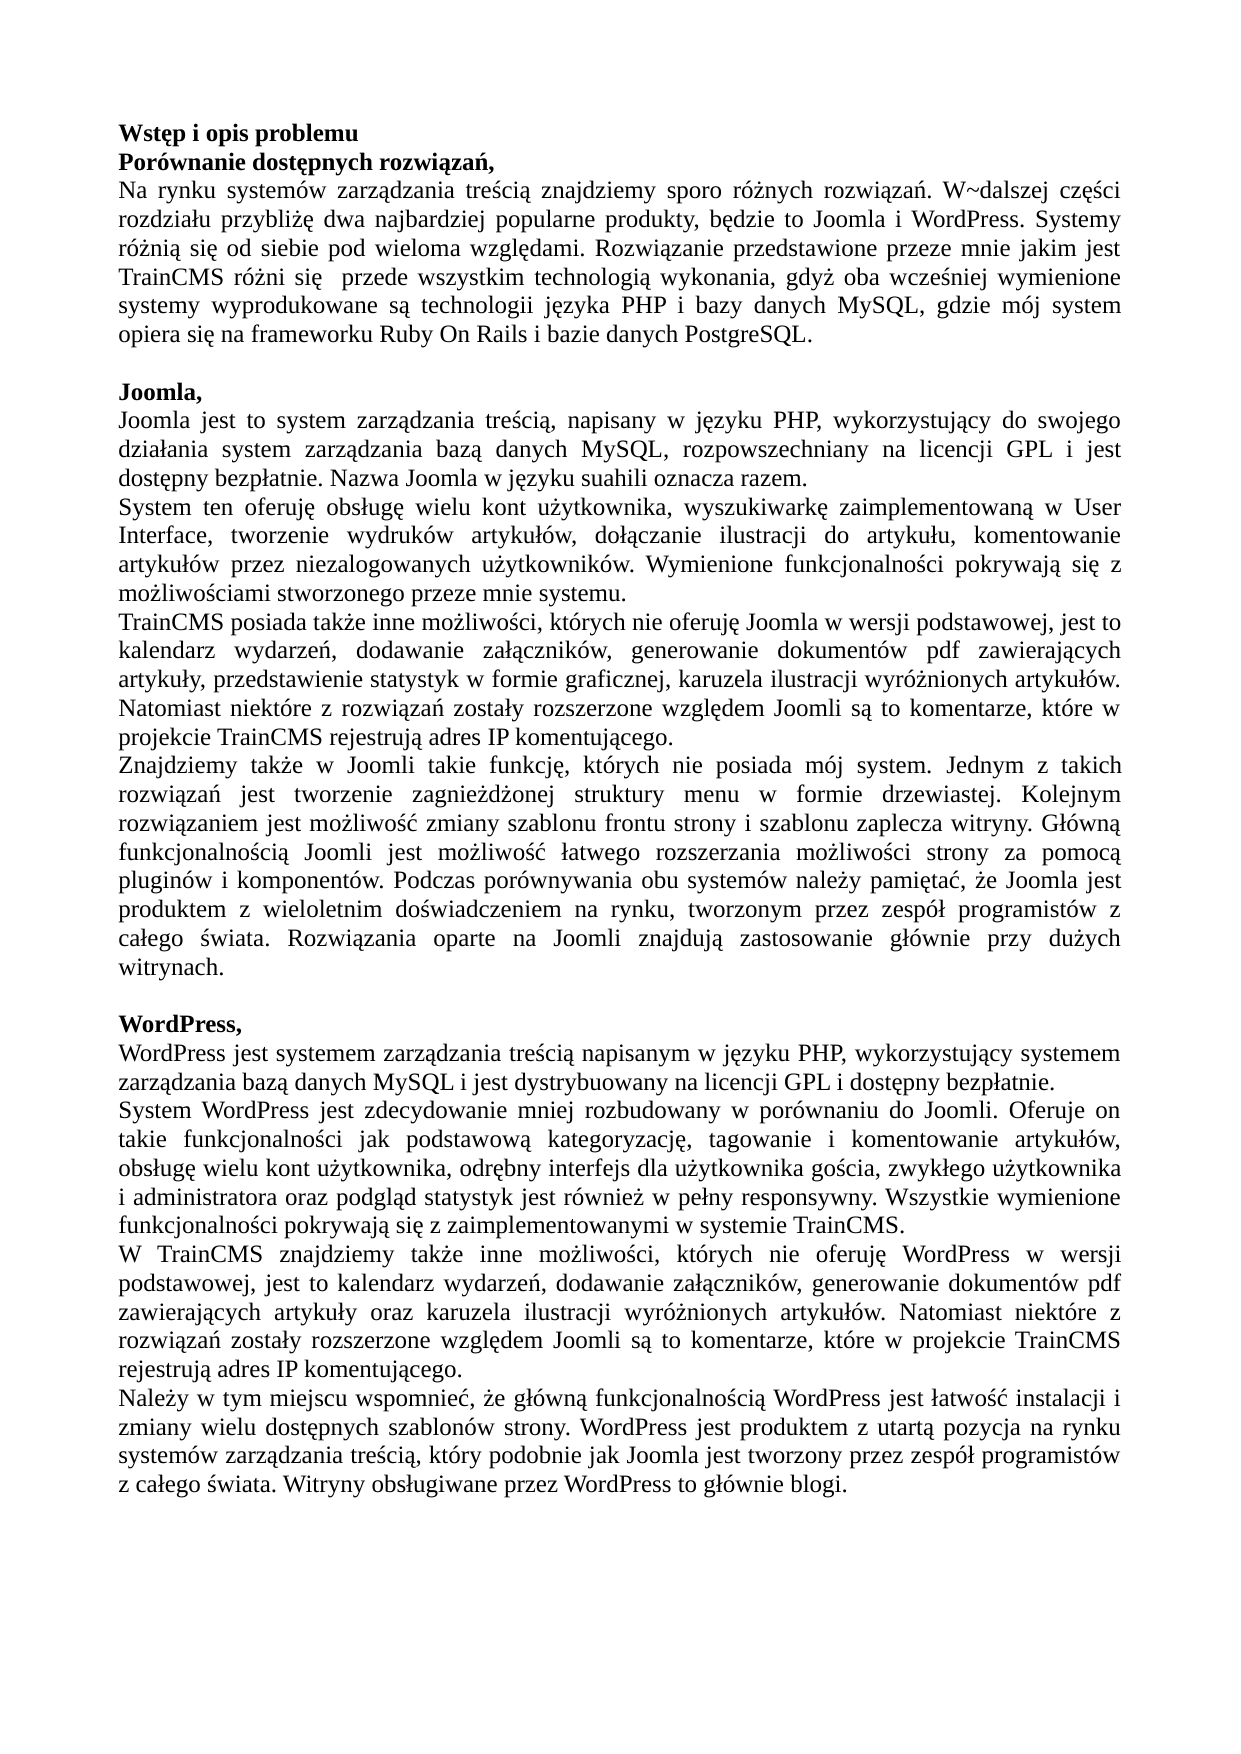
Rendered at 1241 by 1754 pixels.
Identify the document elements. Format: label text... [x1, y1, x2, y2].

text Należy w tym miejscu wspomnieć, że główną funkcjonalnością WordPress jest łatwość instalacji i zmiany wielu dostępnych szablonów strony. WordPress jest produktem z utartą pozycja na rynku systemów zarządzania treścią, który podobnie jak Joomla jest tworzony przez zespół programistów z całego świata. Witryny obsługiwane przez WordPress to głównie blogi. [118, 1383, 1122, 1498]
text Znajdziemy także w Joomli takie funkcję, których nie posiada mój system. Jednym z takich rozwiązań jest tworzenie zagnieżdżonej struktury menu w formie drzewiastej. Kolejnym rozwiązaniem jest możliwość zmiany szablonu frontu strony i szablonu zaplecza witryny. Główną funkcjonalnością Joomli jest możliwość łatwego rozszerzania możliwości strony za pomocą pluginów i komponentów. Podczas porównywania obu systemów należy pamiętać, że Joomla jest produktem z wieloletnim doświadczeniem na rynku, tworzonym przez zespół programistów z całego świata. Rozwiązania oparte na Joomli znajdują zastosowanie głównie przy dużych witrynach. [118, 751, 1122, 981]
text W TrainCMS znajdziemy także inne możliwości, których nie oferuję WordPress w wersji podstawowej, jest to kalendarz wydarzeń, dodawanie załączników, generowanie dokumentów pdf zawierających artykuły oraz karuzela ilustracji wyróżnionych artykułów. Natomiast niektóre z rozwiązań zostały rozszerzone względem Joomli są to komentarze, które w projekcie TrainCMS rejestrują adres IP komentującego. [118, 1239, 1122, 1383]
text Wstęp i opis problemu [118, 118, 1122, 147]
text Joomla jest to system zarządzania treścią, napisany w języku PHP, wykorzystujący do swojego działania system zarządzania bazą danych MySQL, rozpowszechniany na licencji GPL i jest dostępny bezpłatnie. Nazwa Joomla w języku suahili oznacza razem. [118, 406, 1122, 492]
text Porównanie dostępnych rozwiązań, [118, 147, 1122, 176]
text Joomla, [118, 377, 1122, 406]
text WordPress, [118, 1009, 1122, 1038]
text Na rynku systemów zarządzania treścią znajdziemy sporo różnych rozwiązań. W~dalszej części rozdziału przybliżę dwa najbardziej popularne produkty, będzie to Joomla i WordPress. Systemy różnią się od siebie pod wieloma względami. Rozwiązanie przedstawione przeze mnie jakim jest TrainCMS różni się przede wszystkim technologią wykonania, gdyż oba wcześniej wymienione systemy wyprodukowane są technologii języka PHP i bazy danych MySQL, gdzie mój system opiera się na frameworku Ruby On Rails i bazie danych PostgreSQL. [118, 176, 1122, 348]
text WordPress jest systemem zarządzania treścią napisanym w języku PHP, wykorzystujący systemem zarządzania bazą danych MySQL i jest dystrybuowany na licencji GPL i dostępny bezpłatnie. [118, 1038, 1122, 1096]
text TrainCMS posiada także inne możliwości, których nie oferuję Joomla w wersji podstawowej, jest to kalendarz wydarzeń, dodawanie załączników, generowanie dokumentów pdf zawierających artykuły, przedstawienie statystyk w formie graficznej, karuzela ilustracji wyróżnionych artykułów. Natomiast niektóre z rozwiązań zostały rozszerzone względem Joomli są to komentarze, które w projekcie TrainCMS rejestrują adres IP komentującego. [118, 607, 1122, 751]
text System WordPress jest zdecydowanie mniej rozbudowany w porównaniu do Joomli. Oferuje on takie funkcjonalności jak podstawową kategoryzację, tagowanie i komentowanie artykułów, obsługę wielu kont użytkownika, odrębny interfejs dla użytkownika gościa, zwykłego użytkownika i administratora oraz podgląd statystyk jest również w pełny responsywny. Wszystkie wymienione funkcjonalności pokrywają się z zaimplementowanymi w systemie TrainCMS. [118, 1096, 1122, 1239]
text System ten oferuję obsługę wielu kont użytkownika, wyszukiwarkę zaimplementowaną w User Interface, tworzenie wydruków artykułów, dołączanie ilustracji do artykułu, komentowanie artykułów przez niezalogowanych użytkowników. Wymienione funkcjonalności pokrywają się z możliwościami stworzonego przeze mnie systemu. [118, 492, 1122, 607]
